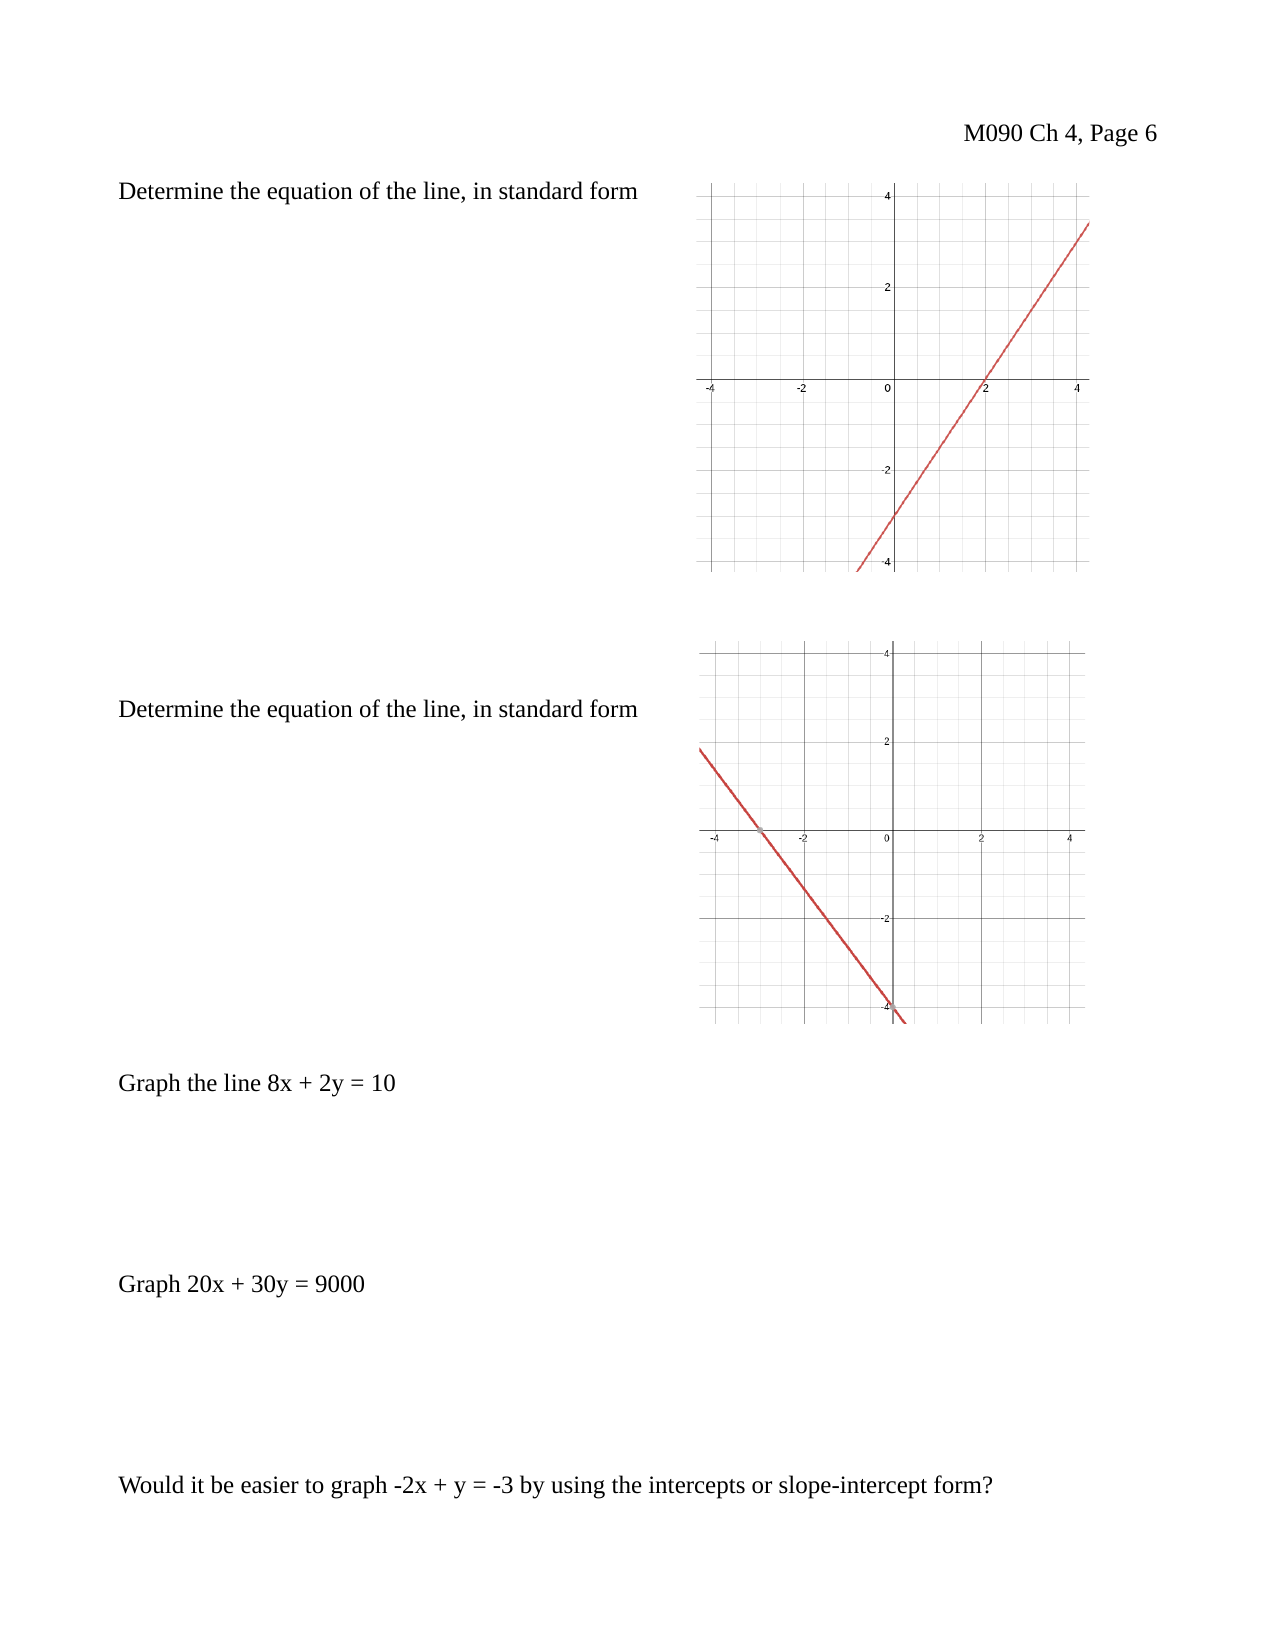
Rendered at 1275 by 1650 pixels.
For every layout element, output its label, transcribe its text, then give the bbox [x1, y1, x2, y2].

text Determine the equation of the line, in standard form [118, 176, 1157, 205]
picture [699, 641, 1086, 1024]
text Graph the line 8x + 2y = 10 [118, 1068, 1157, 1096]
picture [696, 183, 1090, 572]
text Would it be easier to graph -2x + y = -3 by using the intercepts or slope-intercept form? [118, 1470, 1157, 1499]
text Graph 20x + 30y = 9000 [118, 1269, 1157, 1298]
text Determine the equation of the line, in standard form [118, 694, 699, 723]
text [1086, 694, 1157, 723]
